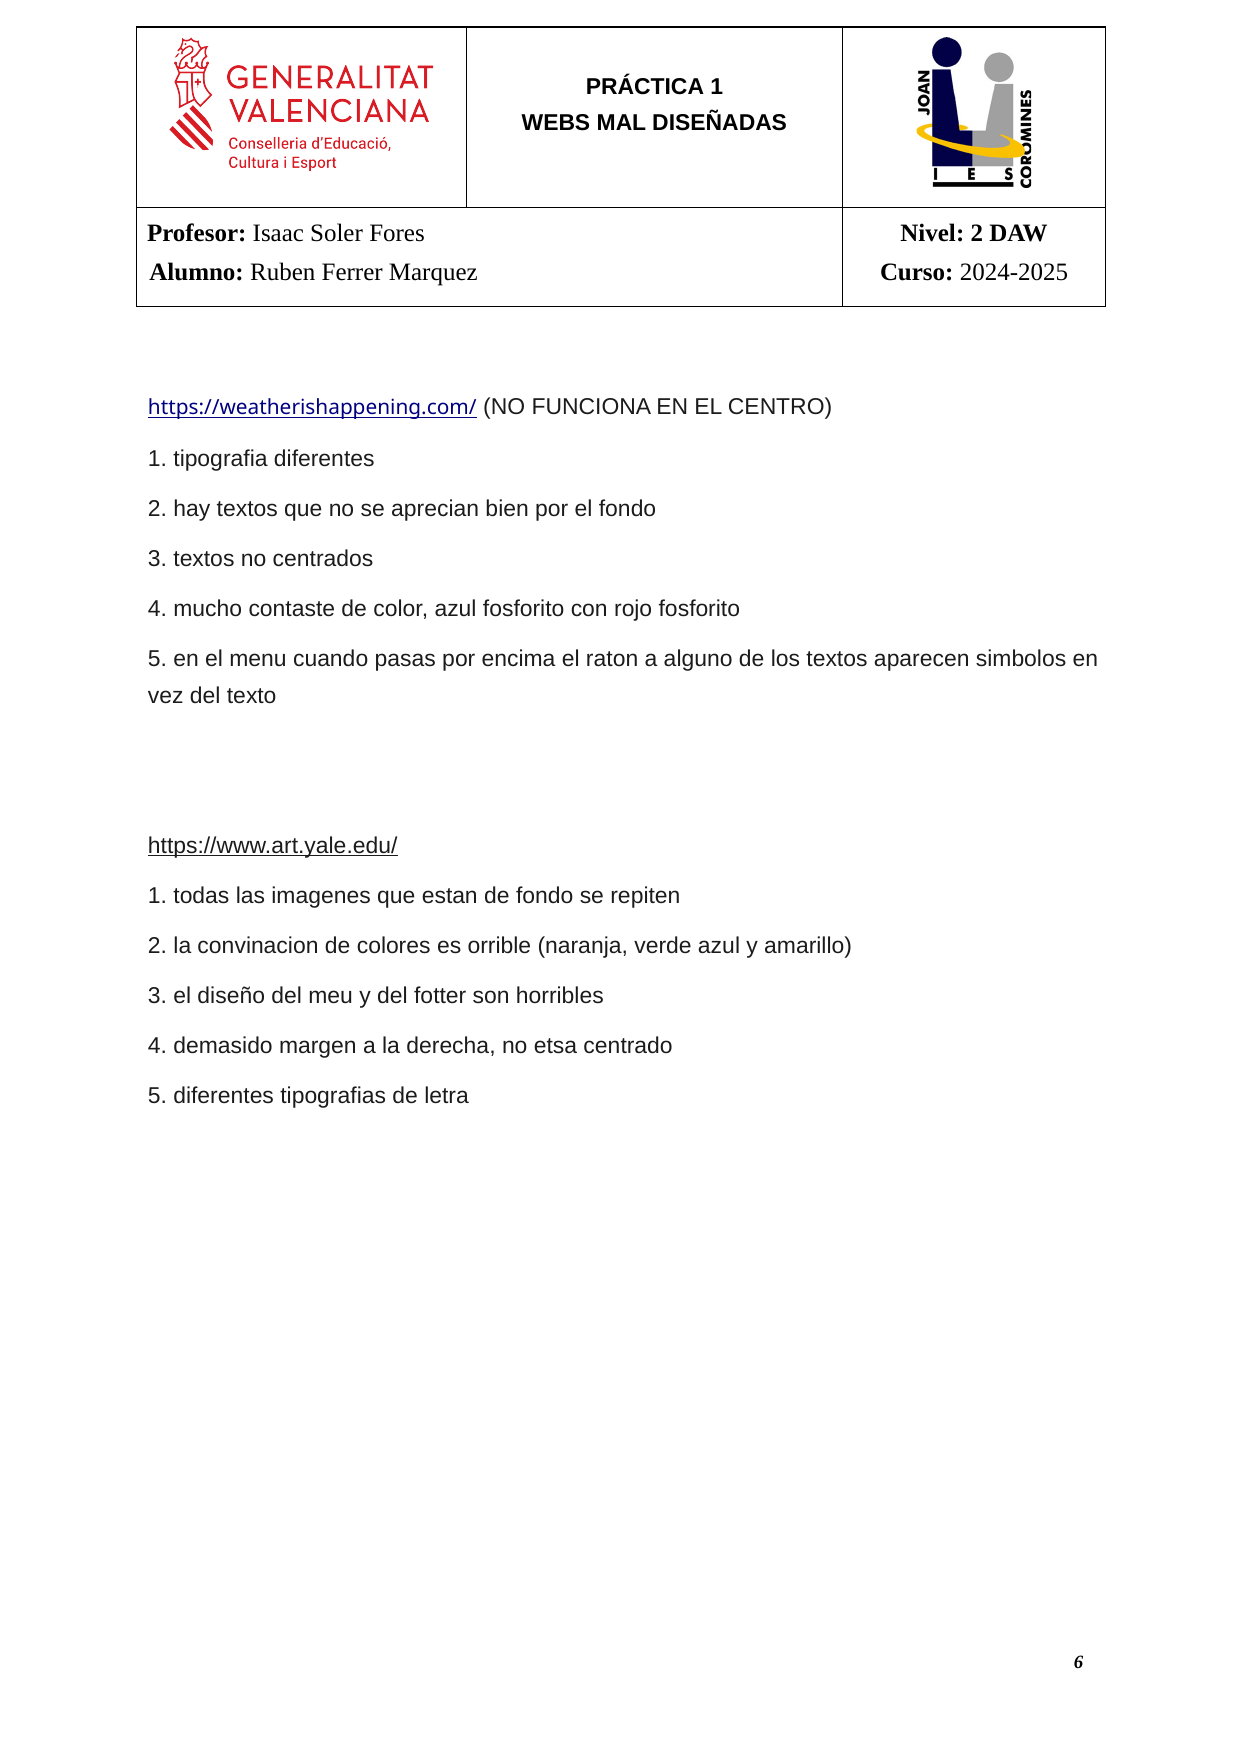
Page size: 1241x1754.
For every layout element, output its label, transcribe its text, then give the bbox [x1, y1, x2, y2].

text 4. mucho contaste de color, azul fosforito con rojo fosforito [148, 583, 1122, 621]
text 1. todas las imagenes que estan de fondo se repiten [148, 871, 1122, 908]
picture [169, 37, 434, 171]
text 3. el diseño del meu y del fotter son horribles [148, 971, 1122, 1008]
text 4. demasido margen a la derecha, no etsa centrado [148, 1021, 1122, 1058]
text 3. textos no centrados [148, 533, 1122, 571]
text 2. hay textos que no se aprecian bien por el fondo [148, 483, 1122, 521]
text 1. tipografia diferentes [148, 433, 1122, 471]
text 5. diferentes tipografias de letra [148, 1071, 1122, 1108]
picture [916, 37, 1032, 188]
text 2. la convinacion de colores es orrible (naranja, verde azul y amarillo) [148, 921, 1122, 958]
text https://weatherishappening.com/ (NO FUNCIONA EN EL CENTRO) [148, 383, 1122, 421]
text 5. en el menu cuando pasas por encima el raton a alguno de los textos aparecen simbolos en vez del texto [148, 633, 1122, 708]
text https://www.art.yale.edu/ [148, 821, 1122, 858]
